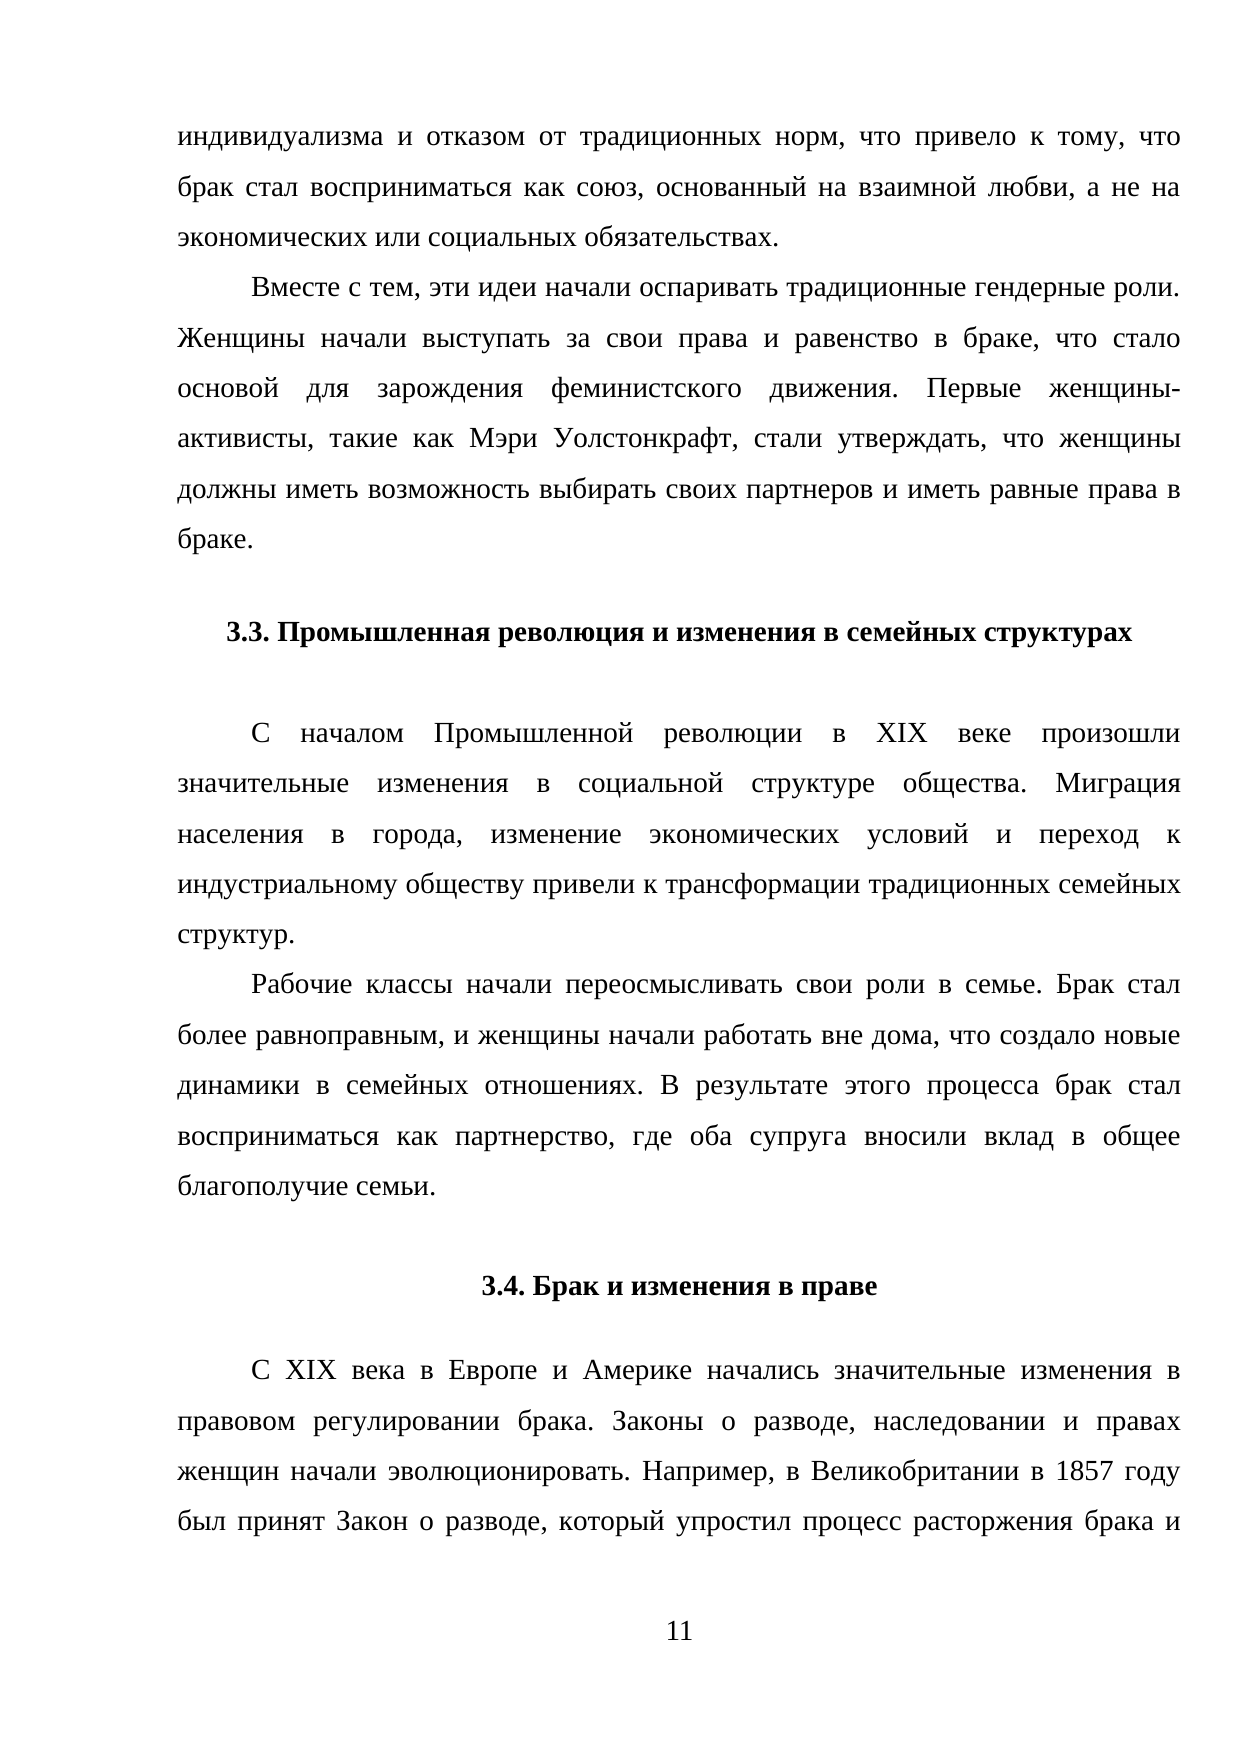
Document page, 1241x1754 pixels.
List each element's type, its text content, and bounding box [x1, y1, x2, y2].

subtitle 3.3. Промышленная революция и изменения в семейных структурах [177, 614, 1182, 648]
text индивидуализма и отказом от традиционных норм, что привело к тому, что брак стал восприниматься как союз, основанный на взаимной любви, а не на экономических или социальных обязательствах. [177, 118, 1182, 253]
text С XIX века в Европе и Америке начались значительные изменения в правовом регулировании брака. Законы о разводе, наследовании и правах женщин начали эволюционировать. Например, в Великобритании в 1857 году был принят Закон о разводе, который упростил процесс расторжения брака и [177, 1352, 1182, 1537]
text Рабочие классы начали переосмысливать свои роли в семье. Брак стал более равноправным, и женщины начали работать вне дома, что создало новые динамики в семейных отношениях. В результате этого процесса брак стал восприниматься как партнерство, где оба супруга вносили вклад в общее благополучие семьи. [177, 967, 1182, 1201]
text С началом Промышленной революции в XIX веке произошли значительные изменения в социальной структуре общества. Миграция населения в города, изменение экономических условий и переход к индустриальному обществу привели к трансформации традиционных семейных структур. [177, 715, 1182, 950]
text Вместе с тем, эти идеи начали оспаривать традиционные гендерные роли. Женщины начали выступать за свои права и равенство в браке, что стало основой для зарождения феминистского движения. Первые женщины-активисты, такие как Мэри Уолстонкрафт, стали утверждать, что женщины должны иметь возможность выбирать своих партнеров и иметь равные права в браке. [177, 269, 1182, 554]
subtitle 3.4. Брак и изменения в праве [177, 1268, 1182, 1302]
